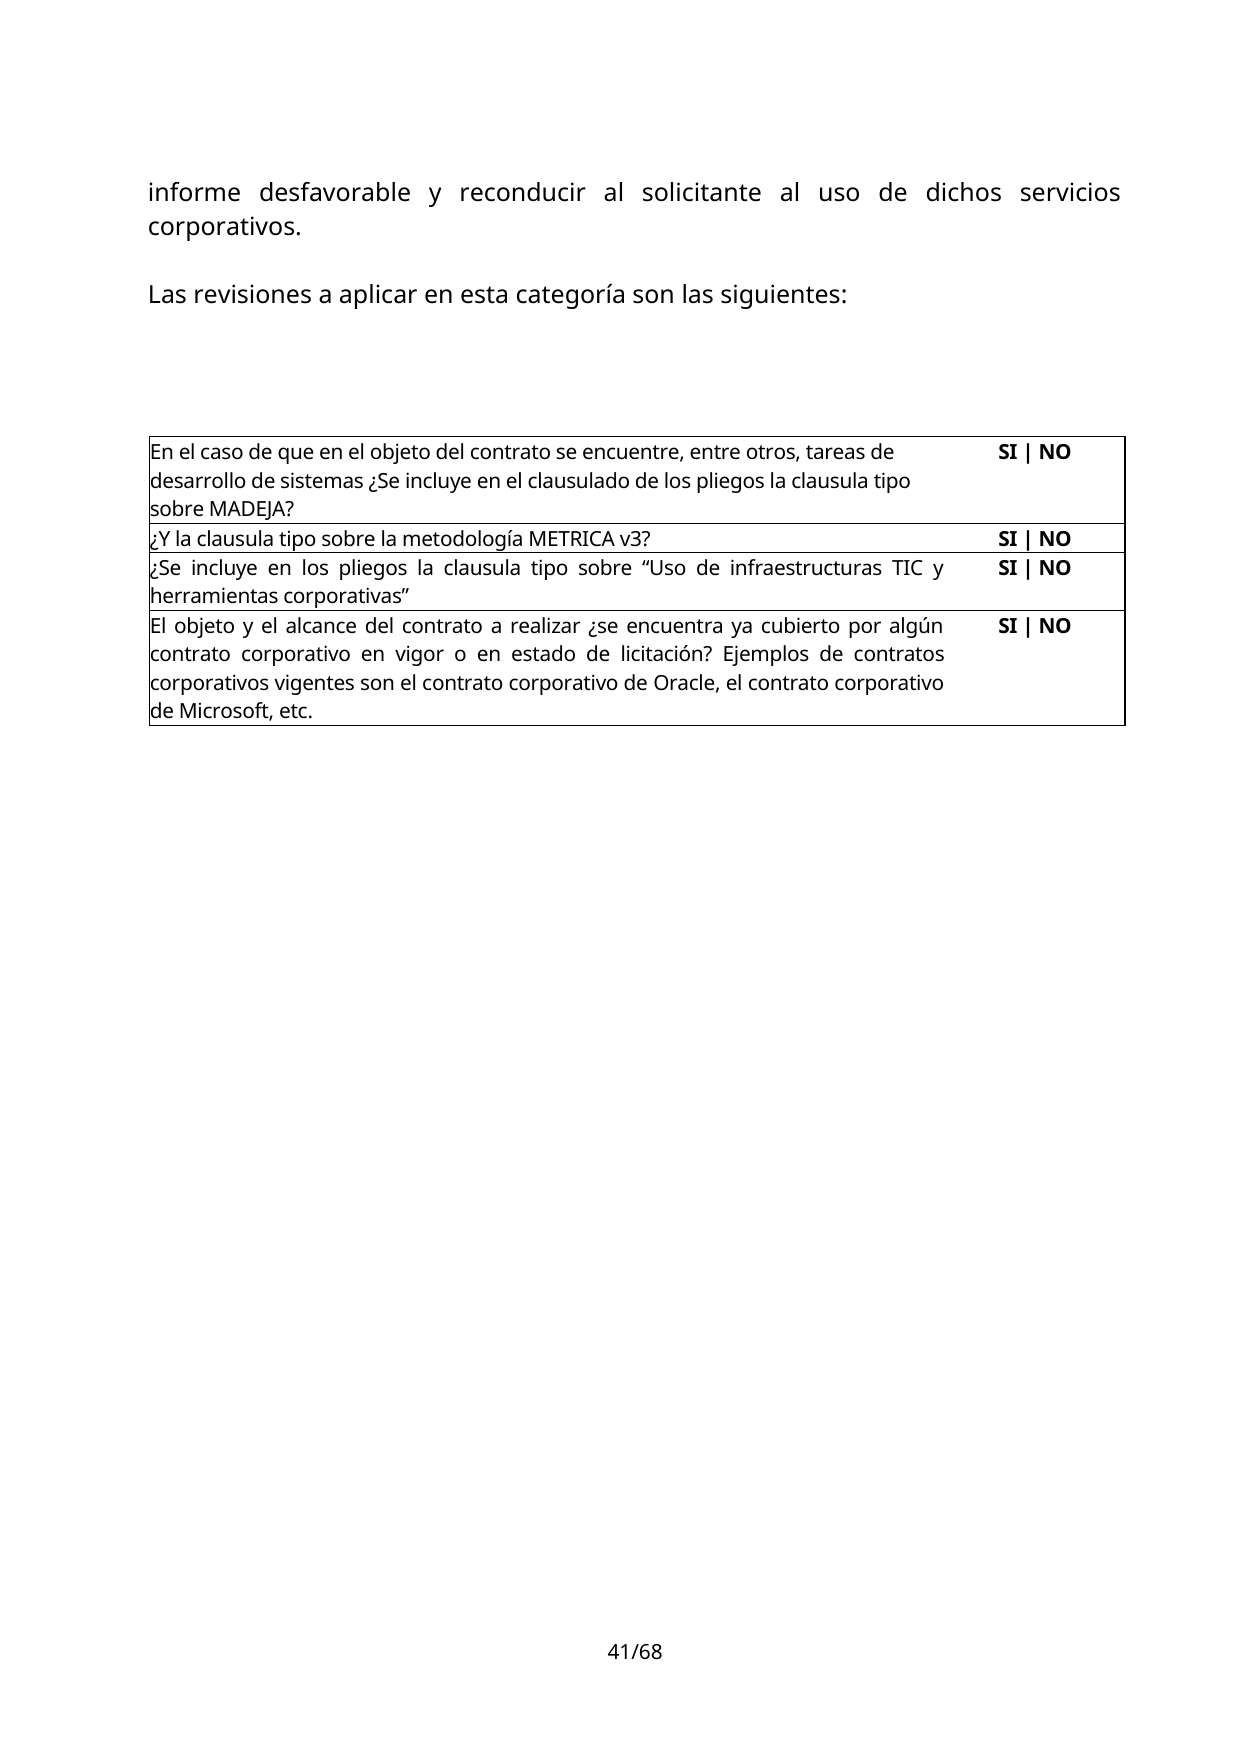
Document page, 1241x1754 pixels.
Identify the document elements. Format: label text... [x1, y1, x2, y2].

table_header SI | NO [945, 437, 1124, 523]
table_cell El objeto y el alcance del contrato a realizar ¿se encuentra ya cubierto por algún contrato corporativo en vigor o en estado de licitación? Ejemplos de contratos corporativos vigentes son el contrato corporativo de Oracle, el contrato corporativo de Microsoft, etc. [150, 611, 945, 725]
table_cell SI | NO [945, 524, 1124, 552]
table_cell ¿Se incluye en los pliegos la clausula tipo sobre “Uso de infraestructuras TIC y herramientas corporativas” [150, 553, 945, 610]
text Las revisiones a aplicar en esta categoría son las siguientes: [148, 277, 1122, 311]
text informe desfavorable y reconducir al solicitante al uso de dichos servicios corporativos. [148, 175, 1122, 243]
table_cell SI | NO [945, 611, 1124, 725]
table_cell SI | NO [945, 553, 1124, 610]
table_cell ¿Y la clausula tipo sobre la metodología METRICA v3? [150, 524, 945, 552]
table_header En el caso de que en el objeto del contrato se encuentre, entre otros, tareas de desarrollo de sistemas ¿Se incluye en el clausulado de los pliegos la clausula tipo sobre MADEJA? [150, 437, 945, 523]
